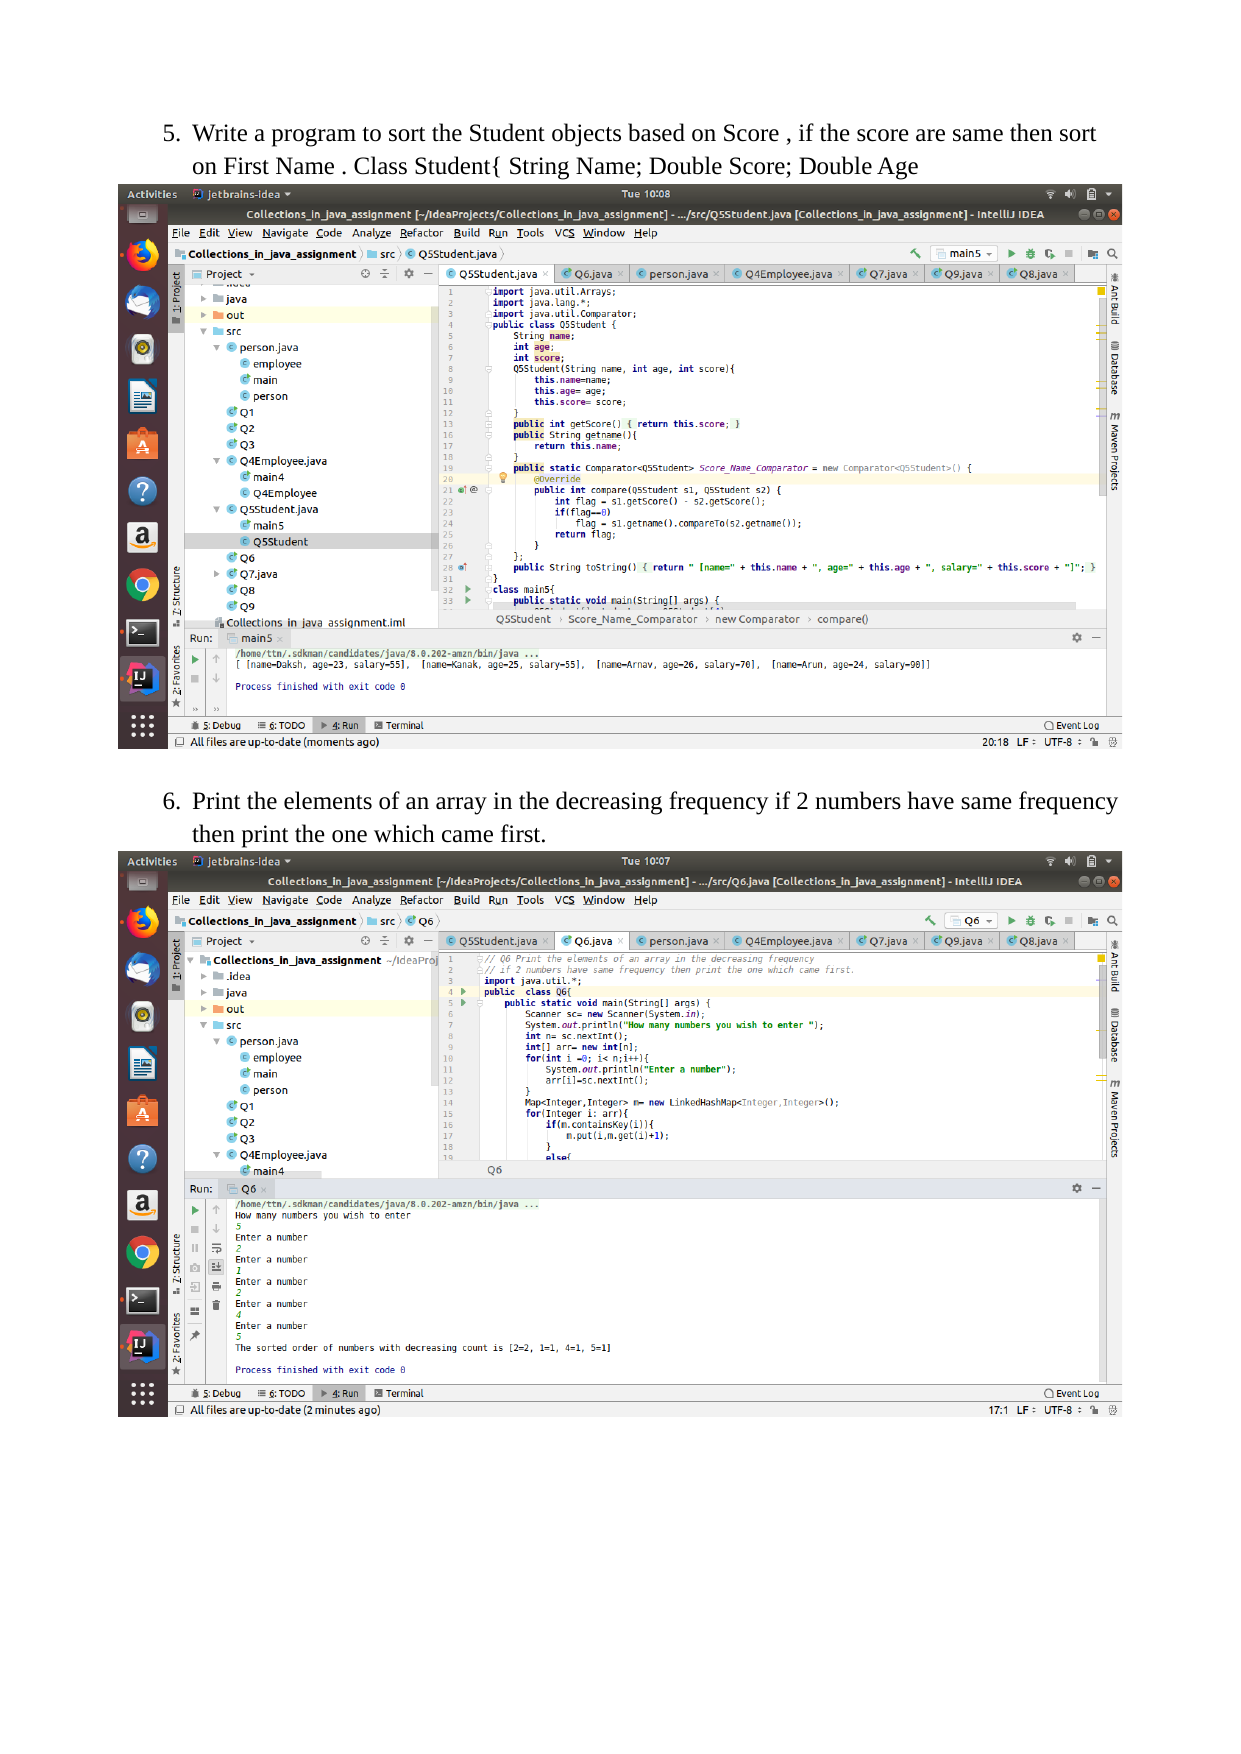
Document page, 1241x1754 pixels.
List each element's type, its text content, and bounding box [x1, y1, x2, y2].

list Print the elements of an array in the decreasing frequency if 2 numbers have same frequency then print the one which came first. [162, 786, 1122, 848]
list Write a program to sort the Student objects based on Score , if the score are same then sort on First Name . Class Student{ String Name; Double Score; Double Age [162, 118, 1122, 180]
picture [118, 184, 1123, 749]
picture [118, 851, 1123, 1417]
